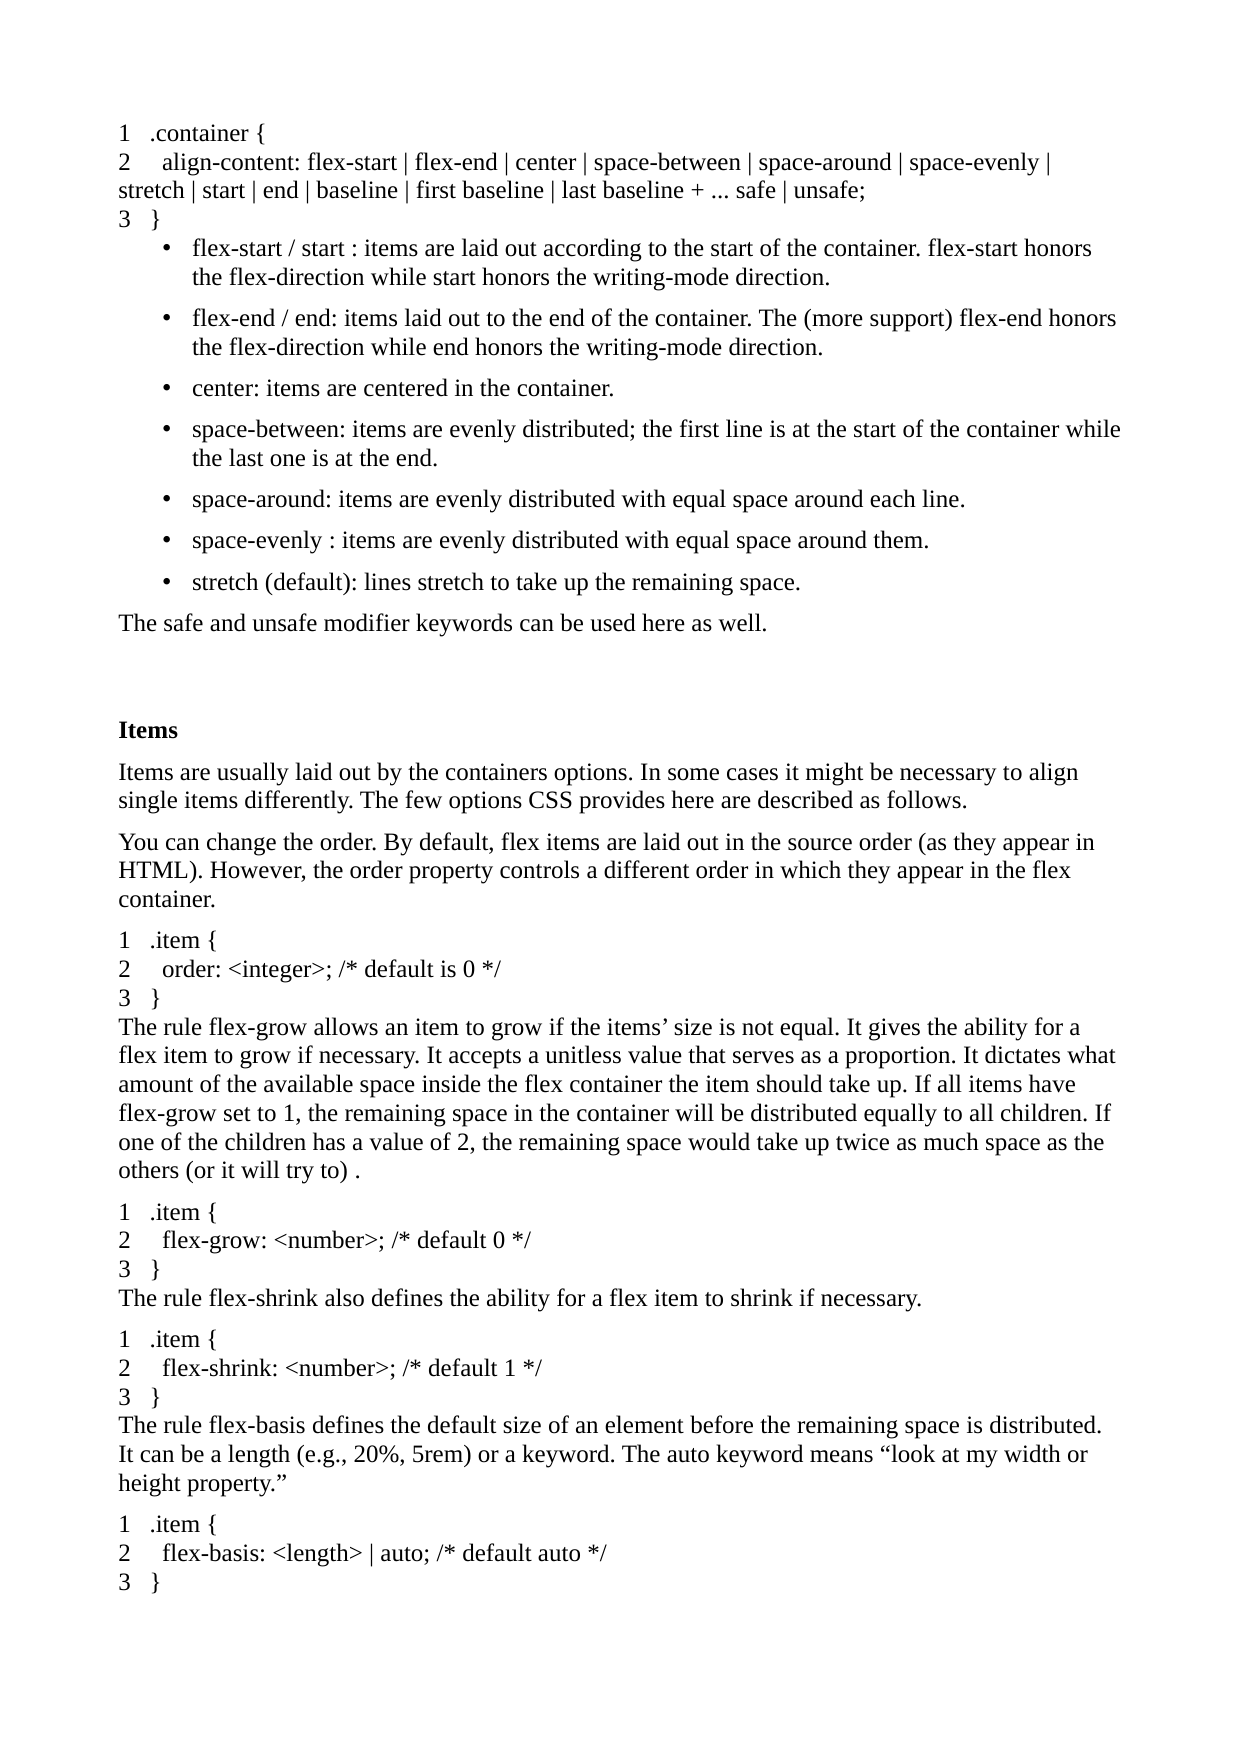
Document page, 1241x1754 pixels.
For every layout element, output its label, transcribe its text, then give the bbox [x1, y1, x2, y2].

list flex-start / start : items are laid out according to the start of the container. flex-start honors the flex-direction while start honors the writing-mode direction. [162, 233, 1122, 291]
text 3 } [118, 983, 1122, 1012]
text 2 order: <integer>; /* default is 0 */ [118, 954, 1122, 983]
text 1 .item { [118, 1324, 1122, 1353]
text 1 .item { [118, 1509, 1122, 1538]
list space-between: items are evenly distributed; the first line is at the start of the container while the last one is at the end. [162, 414, 1122, 472]
text 2 flex-shrink: <number>; /* default 1 */ [118, 1353, 1122, 1382]
list center: items are centered in the container. [162, 373, 1122, 402]
text 3 } [118, 204, 1122, 233]
text The safe and unsafe modifier keywords can be used here as well. [118, 608, 1122, 637]
list space-evenly : items are evenly distributed with equal space around them. [162, 526, 1122, 554]
text The rule flex-basis defines the default size of an element before the remaining space is distributed. It can be a length (e.g., 20%, 5rem) or a keyword. The auto keyword means “look at my width or height property.” [118, 1411, 1122, 1497]
text 2 align-content: flex-start | flex-end | center | space-between | space-around | space-evenly | stretch | start | end | baseline | first baseline | last baseline + ... safe | unsafe; [118, 147, 1122, 204]
text Items are usually laid out by the containers options. In some cases it might be necessary to align single items differently. The few options CSS provides here are described as follows. [118, 757, 1122, 814]
text 2 flex-grow: <number>; /* default 0 */ [118, 1226, 1122, 1254]
text 1 .item { [118, 1197, 1122, 1226]
list space-around: items are evenly distributed with equal space around each line. [162, 484, 1122, 513]
text 2 flex-basis: <length> | auto; /* default auto */ [118, 1538, 1122, 1567]
text 1 .container { [118, 118, 1122, 147]
text The rule flex-shrink also defines the ability for a flex item to shrink if necessary. [118, 1283, 1122, 1312]
text 3 } [118, 1254, 1122, 1283]
text 3 } [118, 1382, 1122, 1411]
list stretch (default): lines stretch to take up the remaining space. [162, 567, 1122, 596]
text The rule flex-grow allows an item to grow if the items’ size is not equal. It gives the ability for a flex item to grow if necessary. It accepts a unitless value that serves as a proportion. It dictates what amount of the available space inside the flex container the item should take up. If all items have flex-grow set to 1, the remaining space in the container will be distributed equally to all children. If one of the children has a value of 2, the remaining space would take up twice as much space as the others (or it will try to) . [118, 1012, 1122, 1184]
text 1 .item { [118, 926, 1122, 954]
list flex-end / end: items laid out to the end of the container. The (more support) flex-end honors the flex-direction while end honors the writing-mode direction. [162, 303, 1122, 361]
text 3 } [118, 1567, 1122, 1596]
subtitle Items [118, 716, 1122, 744]
text You can change the order. By default, flex items are laid out in the source order (as they appear in HTML). However, the order property controls a different order in which they appear in the flex container. [118, 827, 1122, 913]
